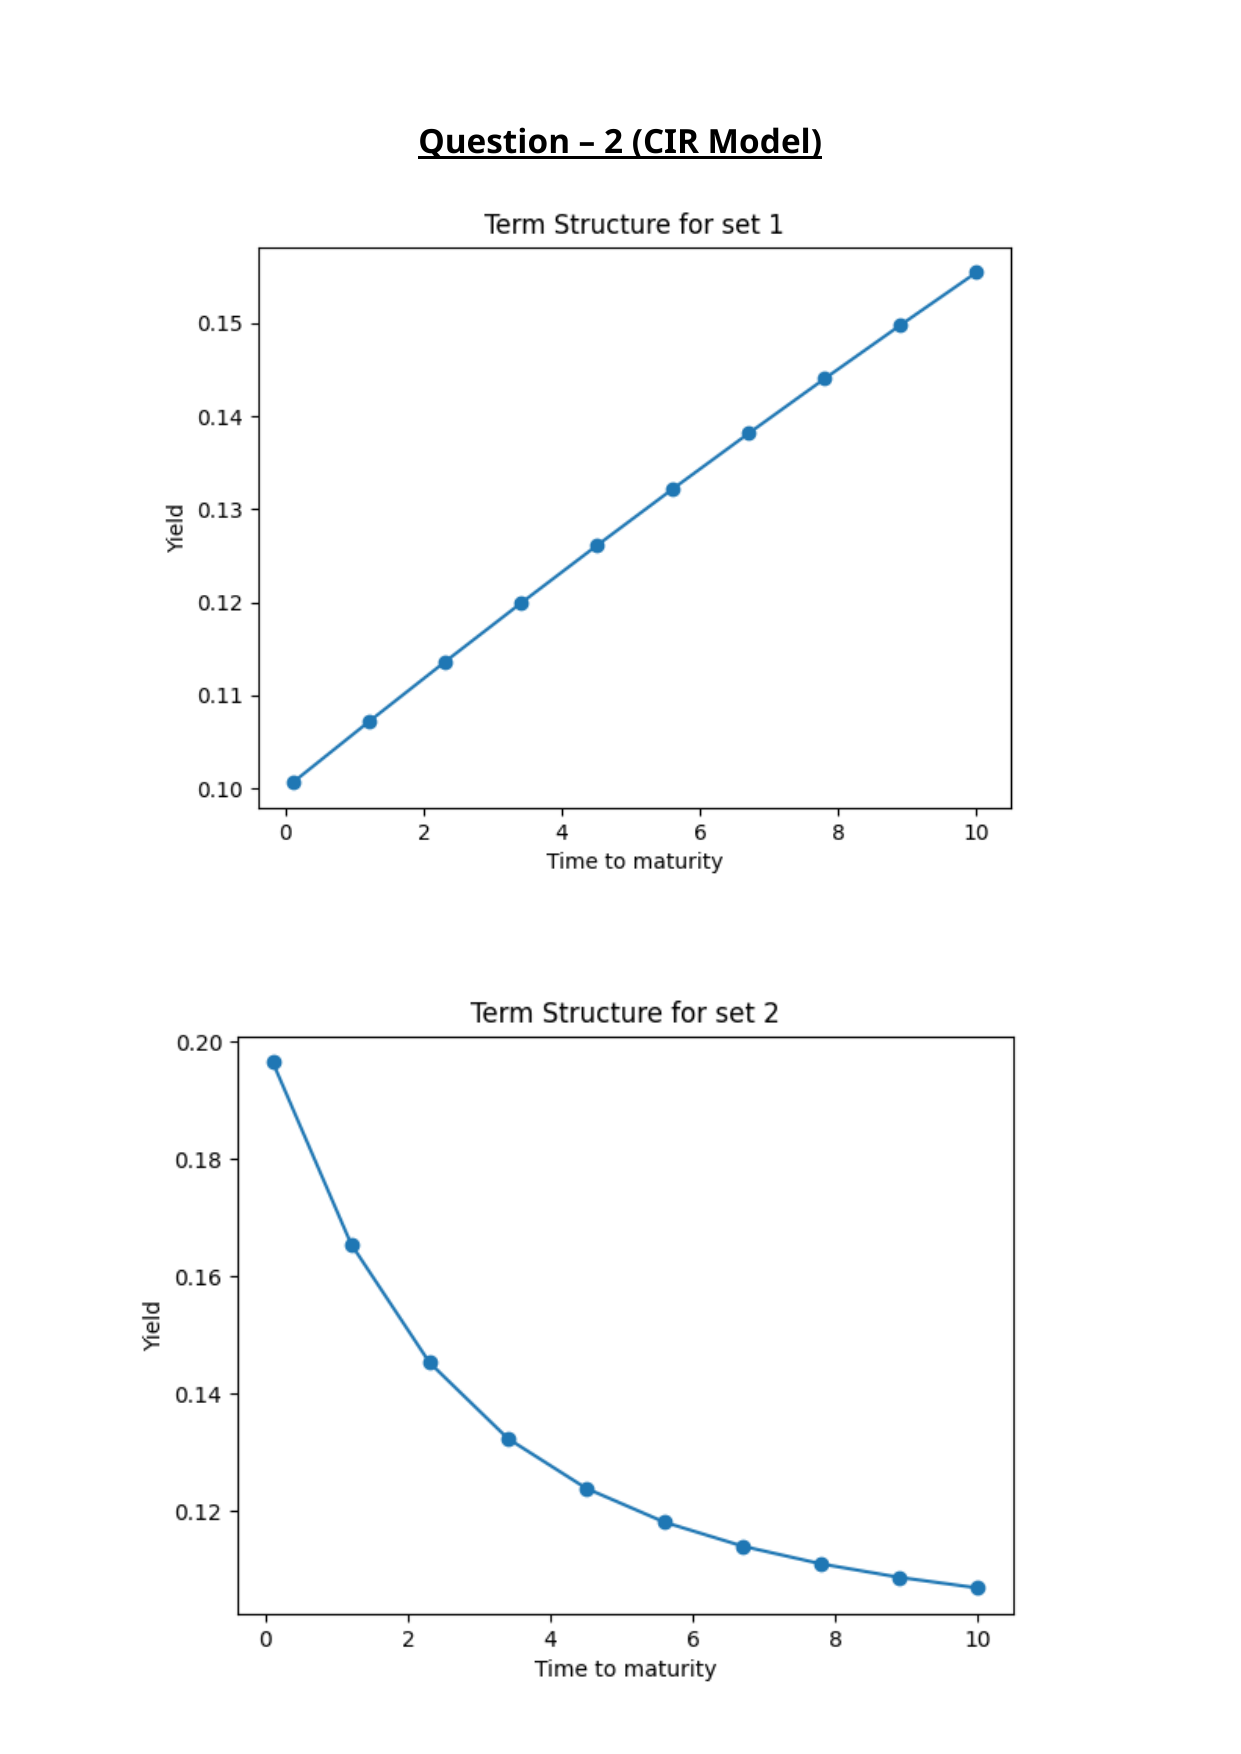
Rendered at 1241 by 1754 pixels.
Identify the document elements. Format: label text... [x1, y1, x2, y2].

picture [133, 979, 1073, 1694]
text Question – 2 (CIR Model) [118, 118, 1122, 163]
picture [157, 194, 1055, 875]
